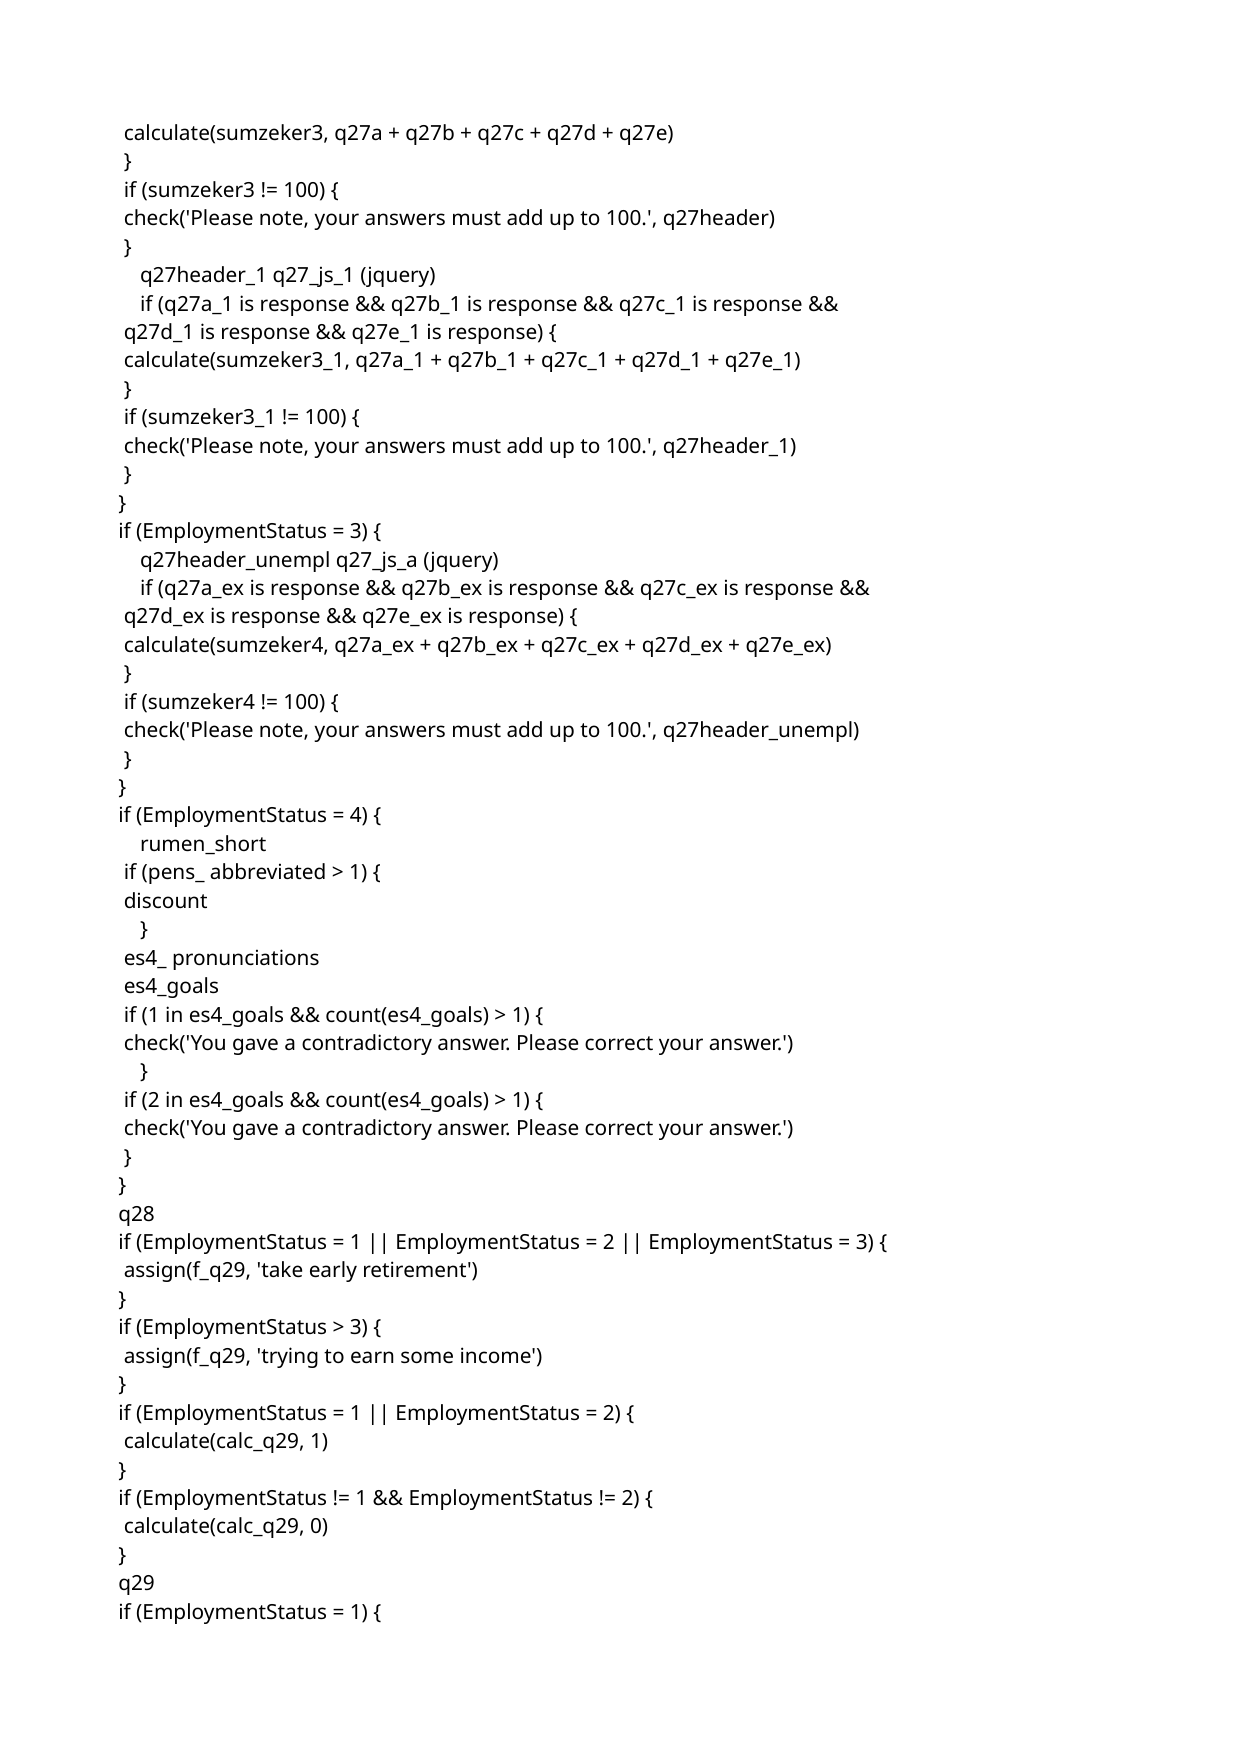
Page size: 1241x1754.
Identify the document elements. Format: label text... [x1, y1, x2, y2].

text } [118, 147, 1122, 175]
text calculate(sumzeker3_1, q27a_1 + q27b_1 + q27c_1 + q27d_1 + q27e_1) [118, 346, 1122, 374]
text q27d_1 is response && q27e_1 is response) { [118, 317, 1122, 346]
text assign(f_q29, 'take early retirement') [118, 1256, 1122, 1284]
text check('Please note, your answers must add up to 100.', q27header) [118, 203, 1122, 232]
text assign(f_q29, 'trying to earn some income') [118, 1341, 1122, 1369]
text if (EmploymentStatus != 1 && EmploymentStatus != 2) { [118, 1483, 1122, 1512]
text calculate(calc_q29, 1) [118, 1426, 1122, 1455]
text if (pens_ abbreviated > 1) { [118, 857, 1122, 886]
text } [118, 1540, 1122, 1568]
text if (EmploymentStatus = 1 || EmploymentStatus = 2) { [118, 1398, 1122, 1426]
text calculate(calc_q29, 0) [118, 1512, 1122, 1540]
text if (q27a_1 is response && q27b_1 is response && q27c_1 is response && [118, 289, 1122, 317]
text } [118, 772, 1122, 801]
text if (EmploymentStatus > 3) { [118, 1312, 1122, 1341]
text check('You gave a contradictory answer. Please correct your answer.') [118, 1113, 1122, 1142]
text if (q27a_ex is response && q27b_ex is response && q27c_ex is response && [118, 573, 1122, 602]
text } [118, 459, 1122, 488]
text q27header_1 q27_js_1 (jquery) [118, 260, 1122, 289]
text } [118, 658, 1122, 687]
text } [118, 232, 1122, 260]
text check('Please note, your answers must add up to 100.', q27header_unempl) [118, 715, 1122, 744]
text } [118, 374, 1122, 402]
text if (2 in es4_goals && count(es4_goals) > 1) { [118, 1085, 1122, 1113]
text q28 [118, 1199, 1122, 1227]
text discount [118, 886, 1122, 914]
text } [118, 1057, 1122, 1085]
text es4_goals [118, 971, 1122, 1000]
text q29 [118, 1568, 1122, 1597]
text if (EmploymentStatus = 1) { [118, 1597, 1122, 1625]
text q27header_unempl q27_js_a (jquery) [118, 545, 1122, 573]
text if (EmploymentStatus = 3) { [118, 516, 1122, 545]
text } [118, 488, 1122, 516]
text } [118, 1170, 1122, 1199]
text } [118, 1455, 1122, 1483]
text if (sumzeker4 != 100) { [118, 687, 1122, 715]
text calculate(sumzeker3, q27a + q27b + q27c + q27d + q27e) [118, 118, 1122, 147]
text check('Please note, your answers must add up to 100.', q27header_1) [118, 431, 1122, 459]
text if (sumzeker3 != 100) { [118, 175, 1122, 203]
text } [118, 914, 1122, 943]
text } [118, 1369, 1122, 1398]
text if (sumzeker3_1 != 100) { [118, 402, 1122, 431]
text calculate(sumzeker4, q27a_ex + q27b_ex + q27c_ex + q27d_ex + q27e_ex) [118, 630, 1122, 658]
text } [118, 1284, 1122, 1312]
text q27d_ex is response && q27e_ex is response) { [118, 602, 1122, 630]
text check('You gave a contradictory answer. Please correct your answer.') [118, 1028, 1122, 1057]
text } [118, 744, 1122, 772]
text } [118, 1142, 1122, 1170]
text if (1 in es4_goals && count(es4_goals) > 1) { [118, 1000, 1122, 1028]
text if (EmploymentStatus = 1 || EmploymentStatus = 2 || EmploymentStatus = 3) { [118, 1227, 1122, 1256]
text rumen_short [118, 829, 1122, 857]
text if (EmploymentStatus = 4) { [118, 801, 1122, 829]
text es4_ pronunciations [118, 943, 1122, 971]
